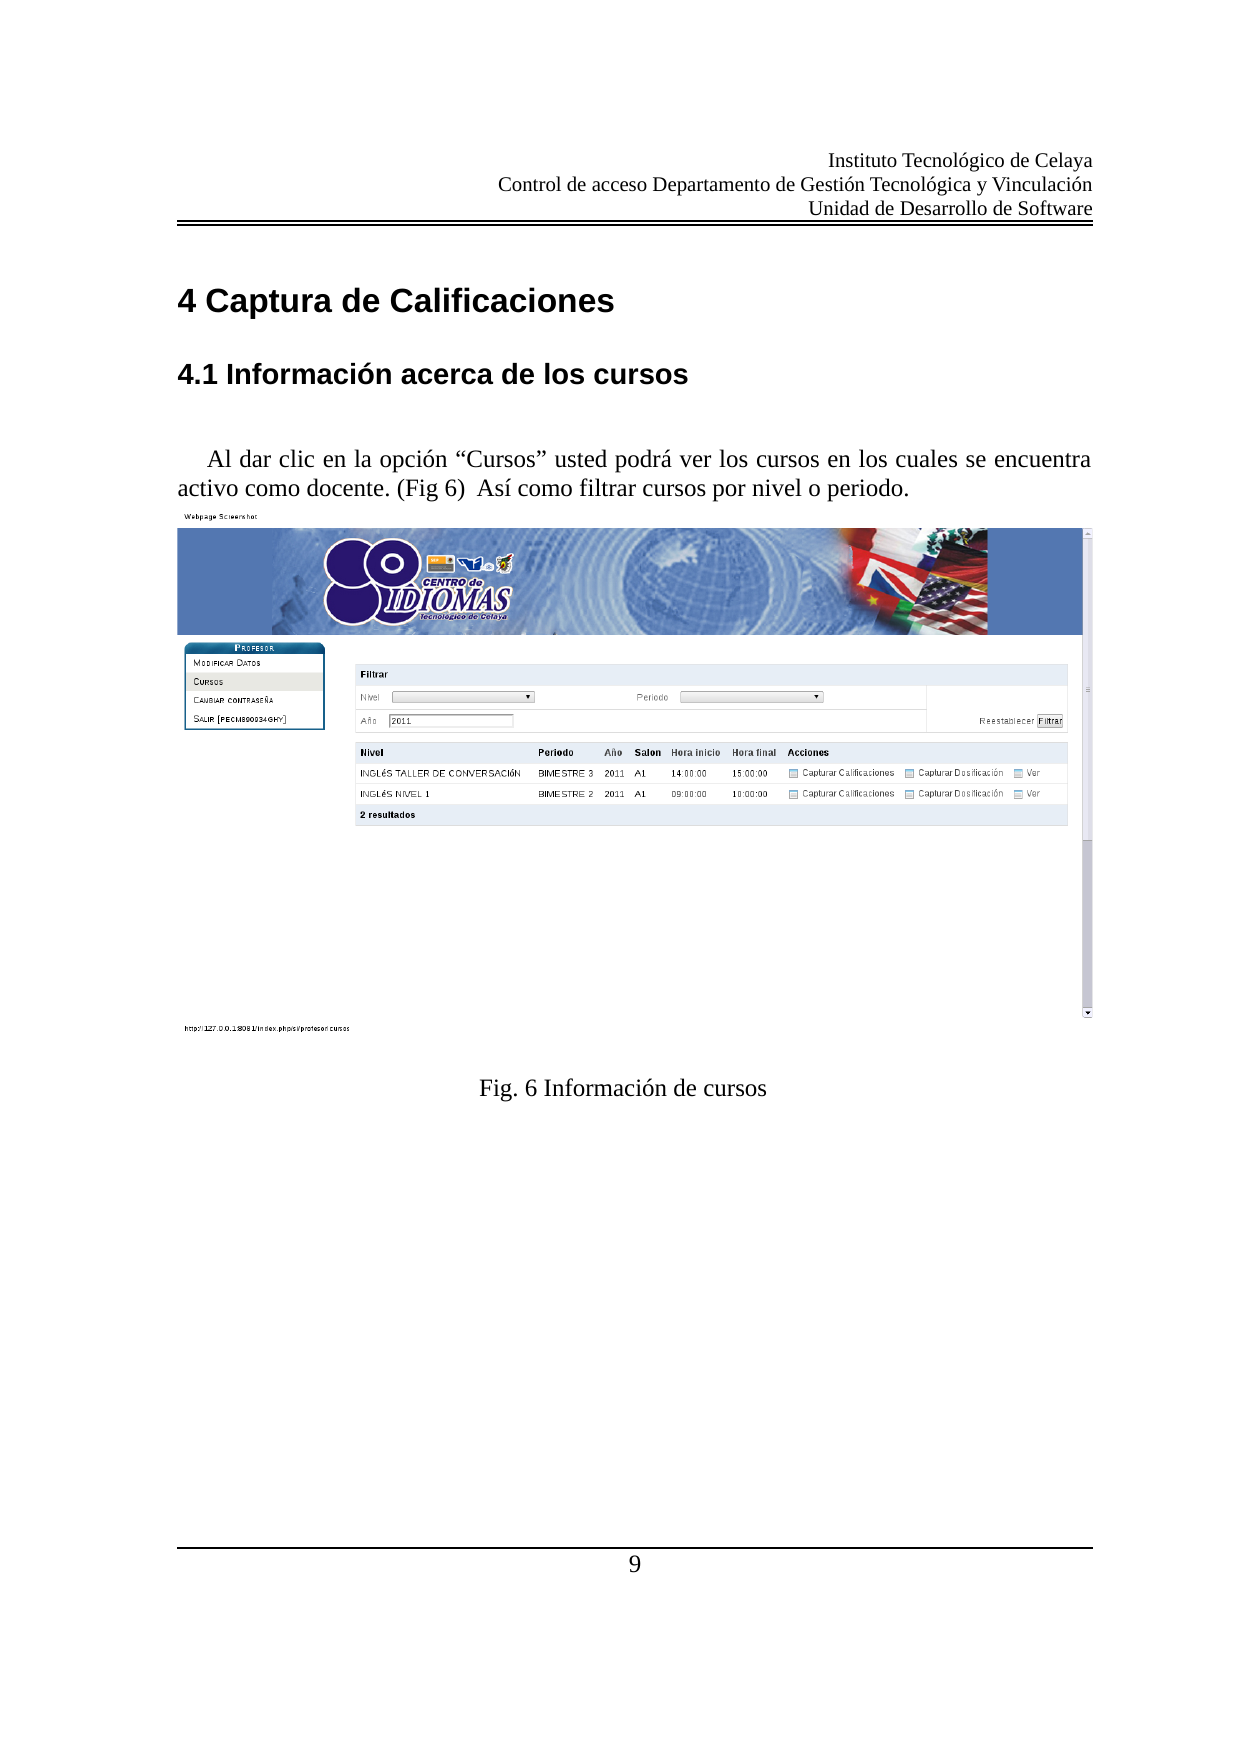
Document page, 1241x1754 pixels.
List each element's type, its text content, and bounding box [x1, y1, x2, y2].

text Fig. 6 Información de cursos [177, 1073, 1093, 1102]
text Al dar clic en la opción “Cursos” usted podrá ver los cursos en los cuales se encuentra activo como docente. (Fig 6) Así como filtrar cursos por nivel o periodo. [177, 444, 1093, 501]
subtitle Captura de Calificaciones [177, 281, 1093, 319]
picture [177, 513, 1093, 1032]
subtitle Información acerca de los cursos [177, 357, 1093, 390]
